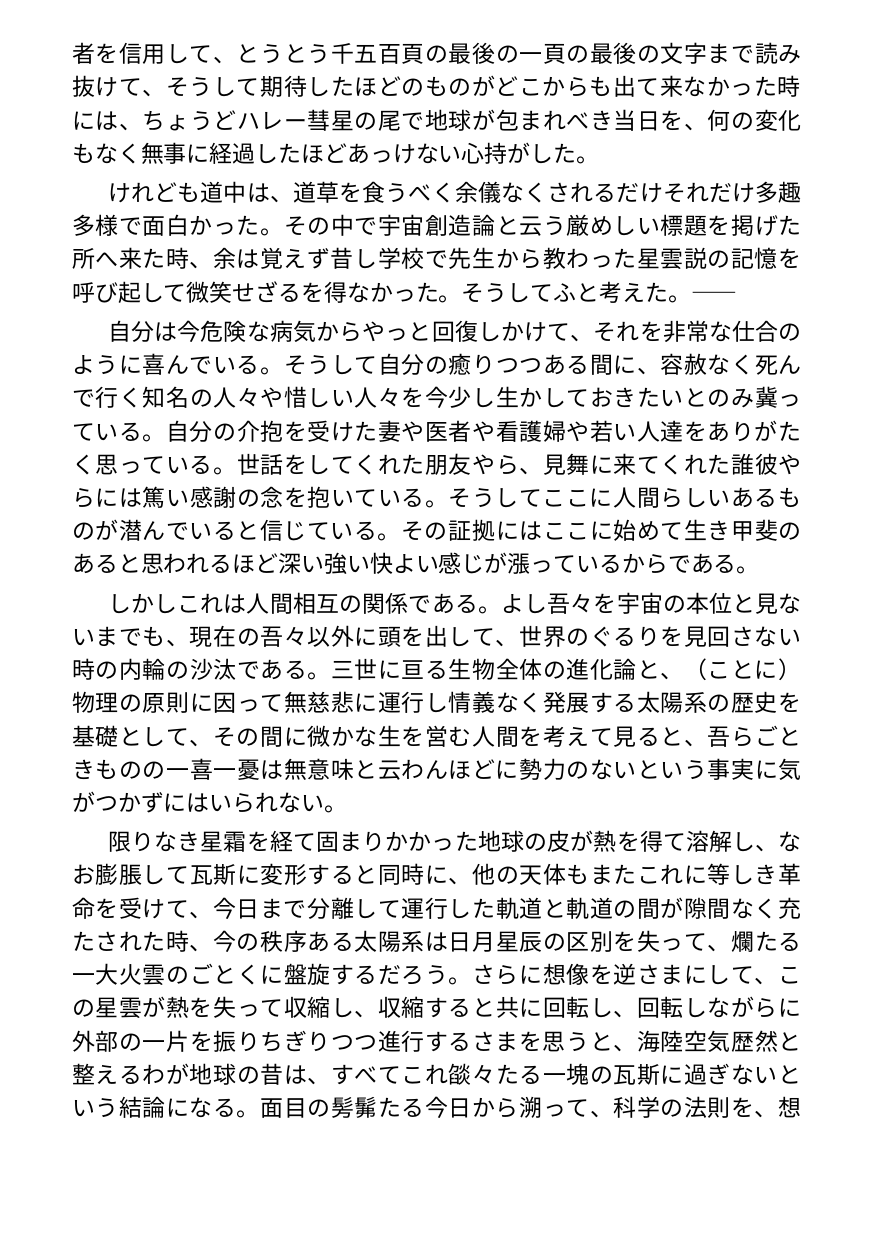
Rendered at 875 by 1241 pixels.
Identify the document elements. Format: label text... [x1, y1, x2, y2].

text 自分は今危険な病気からやっと回復しかけて、それを非常な仕合のように喜んでいる。そうして自分の癒りつつある間に、容赦なく死んで行く知名の人々や惜しい人々を今少し生かしておきたいとのみ冀っている。自分の介抱を受けた妻や医者や看護婦や若い人達をありがたく思っている。世話をしてくれた朋友やら、見舞に来てくれた誰彼やらには篤い感謝の念を抱いている。そうしてここに人間らしいあるものが潜んでいると信じている。その証拠にはここに始めて生き甲斐のあると思われるほど深い強い快よい感じが漲っているからである。 [72, 314, 802, 579]
text けれども道中は、道草を食うべく余儀なくされるだけそれだけ多趣多様で面白かった。その中で宇宙創造論と云う厳めしい標題を掲げた所へ来た時、余は覚えず昔し学校で先生から教わった星雲説の記憶を呼び起して微笑せざるを得なかった。そうしてふと考えた。―― [72, 175, 802, 308]
text 者を信用して、とうとう千五百頁の最後の一頁の最後の文字まで読み抜けて、そうして期待したほどのものがどこからも出て来なかった時には、ちょうどハレー彗星の尾で地球が包まれべき当日を、何の変化もなく無事に経過したほどあっけない心持がした。 [72, 36, 802, 169]
text 限りなき星霜を経て固まりかかった地球の皮が熱を得て溶解し、なお膨脹して瓦斯に変形すると同時に、他の天体もまたこれに等しき革命を受けて、今日まで分離して運行した軌道と軌道の間が隙間なく充たされた時、今の秩序ある太陽系は日月星辰の区別を失って、爛たる一大火雲のごとくに盤旋するだろう。さらに想像を逆さまにして、この星雲が熱を失って収縮し、収縮すると共に回転し、回転しながらに外部の一片を振りちぎりつつ進行するさまを思うと、海陸空気歴然と整えるわが地球の昔は、すべてこれ燄々たる一塊の瓦斯に過ぎないという結論になる。面目の髣髴たる今日から溯って、科学の法則を、想 [72, 824, 802, 1123]
text しかしこれは人間相互の関係である。よし吾々を宇宙の本位と見ないまでも、現在の吾々以外に頭を出して、世界のぐるりを見回さない時の内輪の沙汰である。三世に亘る生物全体の進化論と、（ことに）物理の原則に因って無慈悲に運行し情義なく発展する太陽系の歴史を基礎として、その間に微かな生を営む人間を考えて見ると、吾らごときものの一喜一憂は無意味と云わんほどに勢力のないという事実に気がつかずにはいられない。 [72, 586, 802, 818]
